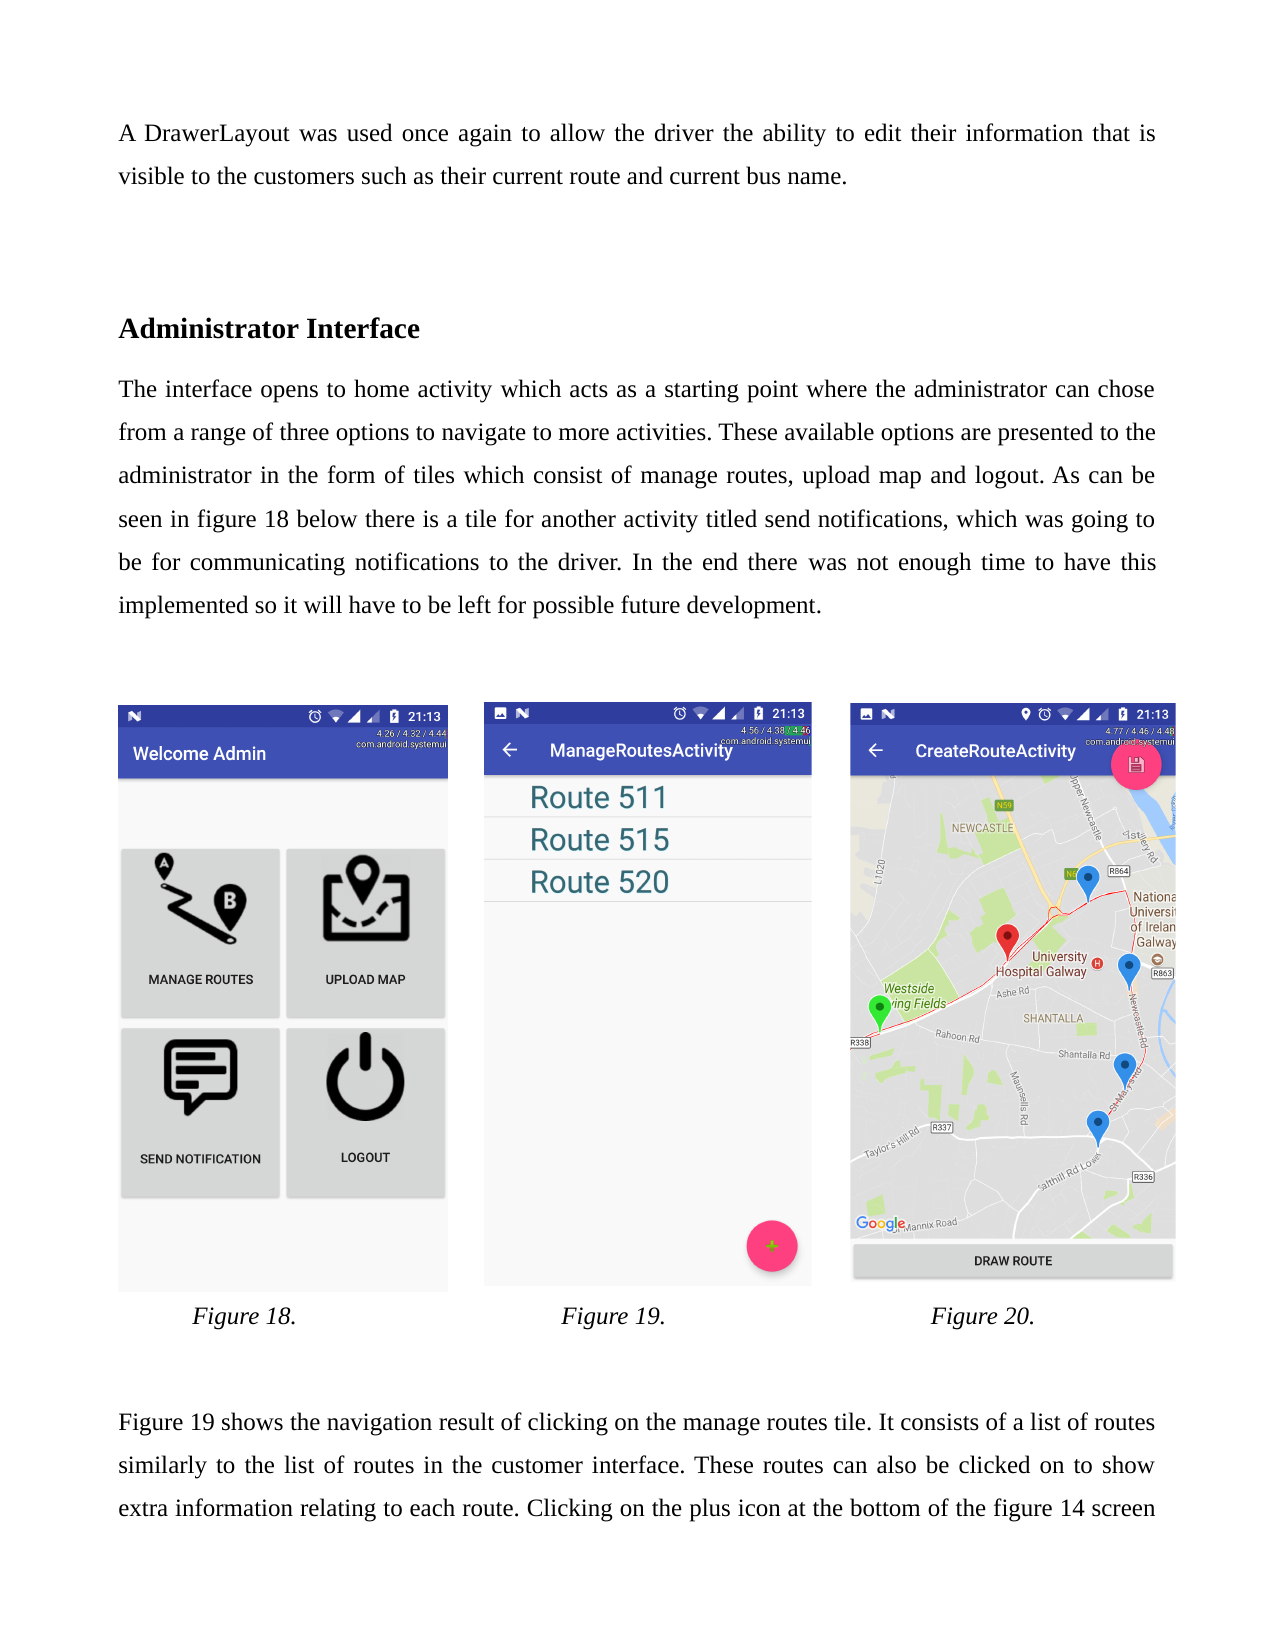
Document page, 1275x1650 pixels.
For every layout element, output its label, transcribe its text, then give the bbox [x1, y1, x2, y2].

picture [484, 702, 812, 1286]
text Figure 19 shows the navigation result of clicking on the manage routes tile. It consists of a list of routes similarly to the list of routes in the customer interface. These routes can also be clicked on to show extra information relating to each route. Clicking on the plus icon at the bottom of the figure 14 screen [118, 1407, 1157, 1522]
picture [118, 705, 448, 1292]
subtitle Administrator Interface [118, 311, 1157, 345]
text Figure 18. Figure 19. Figure 20. [118, 705, 1157, 1330]
text A DrawerLayout was used once again to allow the driver the ability to edit their information that is visible to the customers such as their current route and current bus name. [118, 118, 1157, 190]
text The interface opens to home activity which acts as a starting point where the administrator can chose from a range of three options to navigate to more activities. These available options are presented to the administrator in the form of tiles which consist of manage routes, upload map and logout. As can be seen in figure 18 below there is a tile for another activity titled send notifications, which was going to be for communicating notifications to the driver. In the end there was not enough time to have this implemented so it will have to be left for possible future development. [118, 374, 1157, 619]
picture [850, 703, 1176, 1282]
